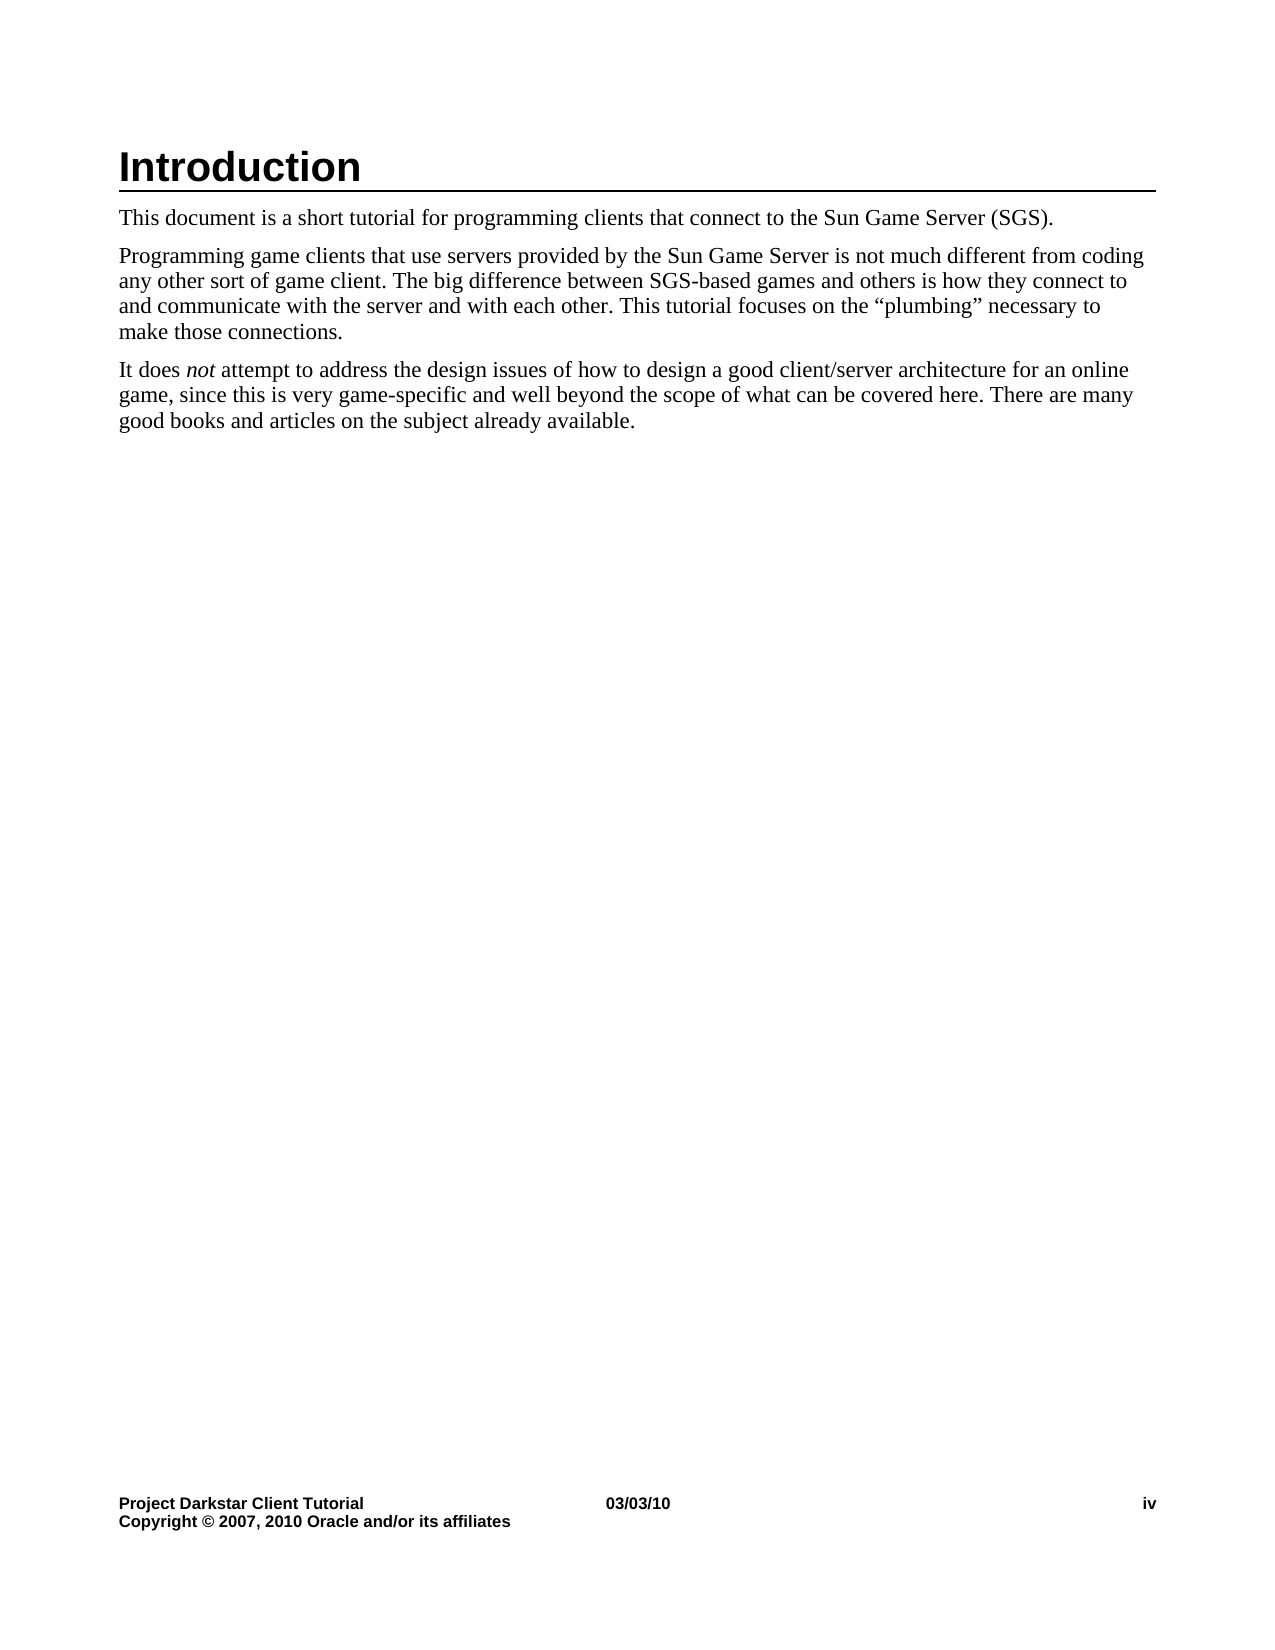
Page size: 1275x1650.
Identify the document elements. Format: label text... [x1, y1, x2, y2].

subtitle Introduction [118, 143, 1156, 192]
text This document is a short tutorial for programming clients that connect to the Sun Game Server (SGS). [118, 205, 1156, 230]
text Programming game clients that use servers provided by the Sun Game Server is not much different from coding any other sort of game client. The big difference between SGS-based games and others is how they connect to and communicate with the server and with each other. This tutorial focuses on the “plumbing” necessary to make those connections. [118, 243, 1156, 344]
text It does not attempt to address the design issues of how to design a good client/server architecture for an online game, since this is very game-specific and well beyond the scope of what can be covered here. There are many good books and articles on the subject already available. [118, 357, 1156, 433]
